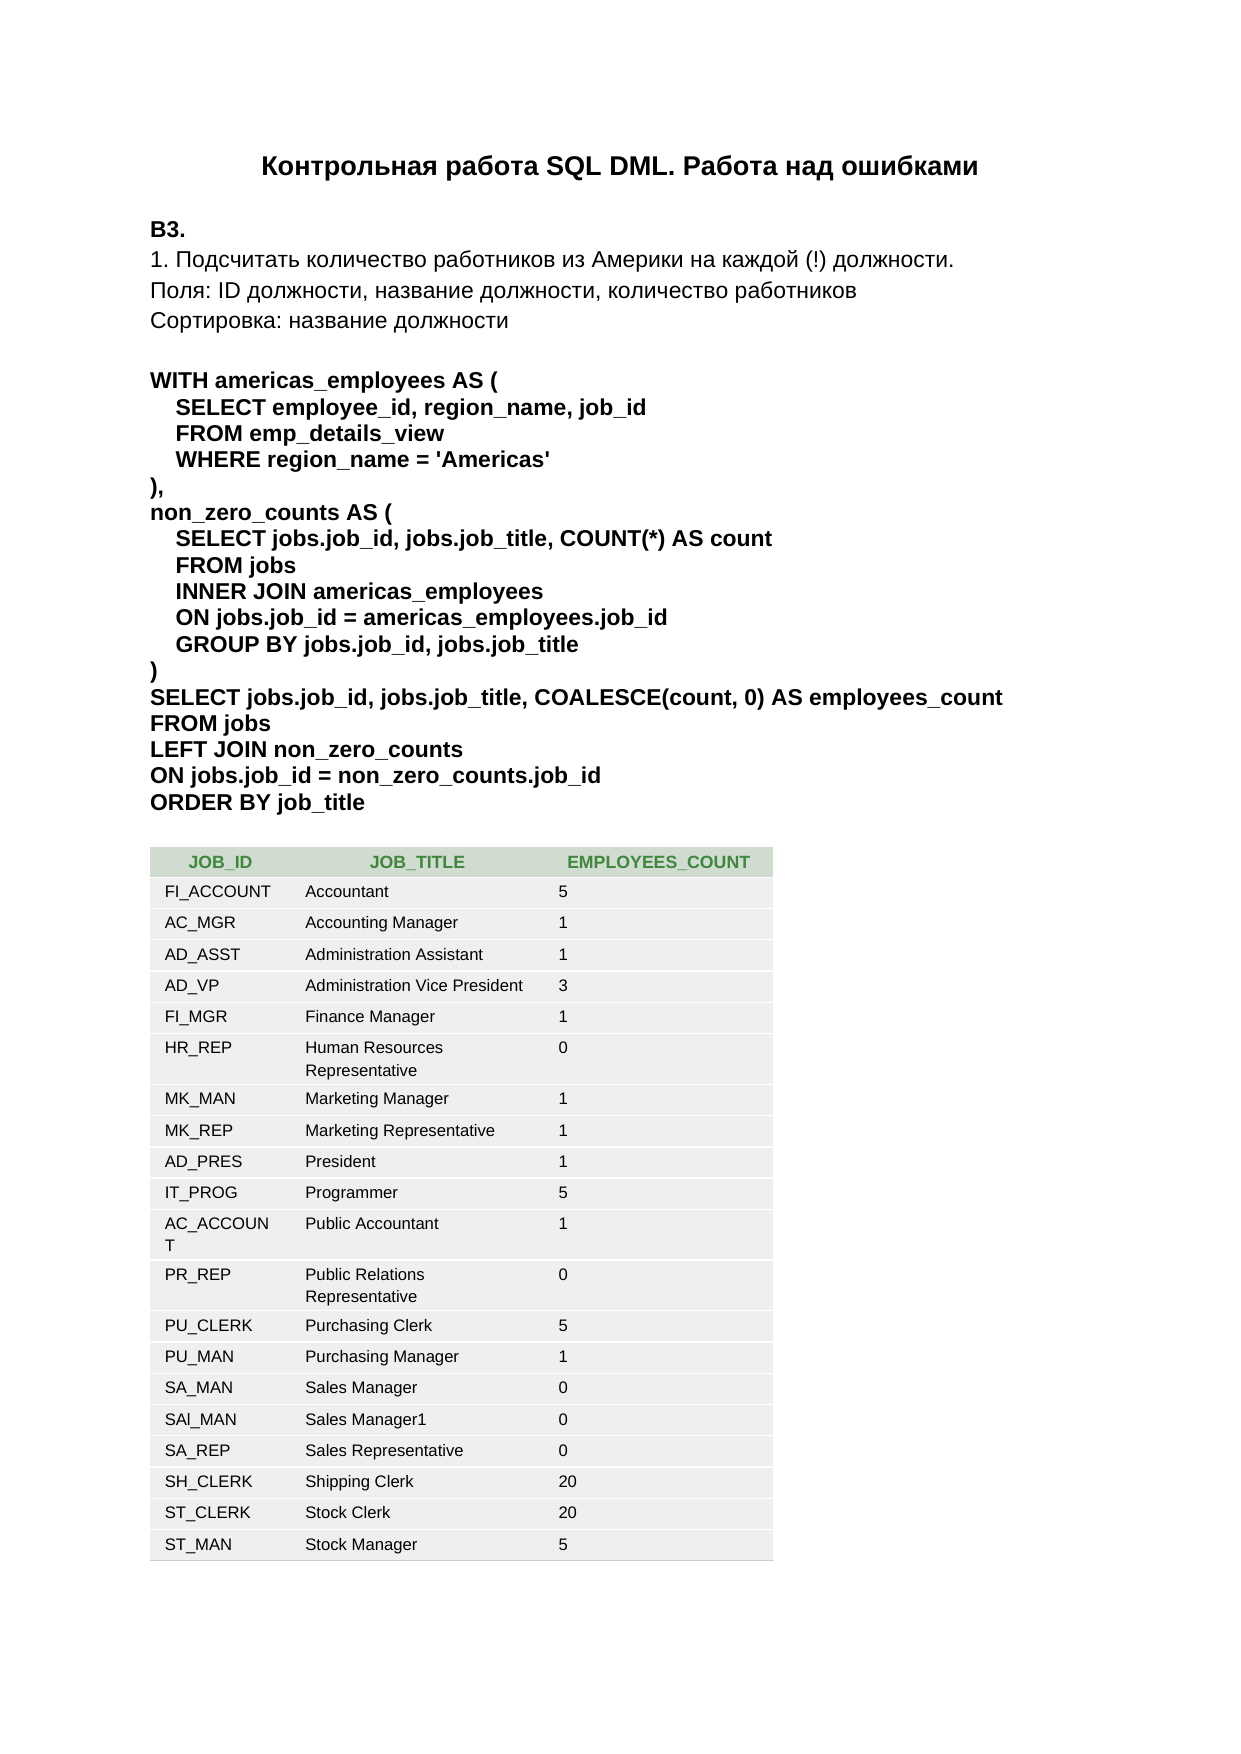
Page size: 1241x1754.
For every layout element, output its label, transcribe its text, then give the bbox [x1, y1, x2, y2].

table_cell Programmer [291, 1179, 544, 1209]
text ON jobs.job_id = non_zero_counts.job_id [150, 762, 1090, 789]
table_cell SA_MAN [150, 1374, 291, 1404]
table_cell Administration Vice President [291, 972, 544, 1002]
text Поля: ID должности, название должности, количество работников [150, 277, 1090, 303]
table_cell Accounting Manager [291, 909, 544, 939]
text Контрольная работа SQL DML. Работа над ошибками [150, 150, 1090, 181]
text FROM jobs [150, 710, 1090, 736]
text non_zero_counts AS ( [150, 499, 1090, 525]
text INNER JOIN americas_employees [150, 578, 1090, 604]
table_header EMPLOYEES_COUNT [544, 847, 773, 877]
table_cell 20 [544, 1468, 773, 1498]
table_cell AC_ACCOUNT [150, 1210, 291, 1259]
table_cell Accountant [291, 878, 544, 908]
table_cell Public Relations Representative [291, 1261, 544, 1310]
text GROUP BY jobs.job_id, jobs.job_title [150, 631, 1090, 657]
table_cell 5 [544, 1179, 773, 1209]
table_cell 0 [544, 1261, 773, 1310]
table_cell 1 [544, 1116, 773, 1146]
table_cell 1 [544, 909, 773, 939]
text WITH americas_employees AS ( [150, 367, 1090, 393]
text Сортировка: название должности [150, 307, 1090, 333]
table_cell IT_PROG [150, 1179, 291, 1209]
text В3. [150, 216, 1090, 242]
text SELECT employee_id, region_name, job_id [150, 393, 1090, 420]
table_cell Sales Manager1 [291, 1405, 544, 1435]
table_cell 0 [544, 1374, 773, 1404]
table_cell SAl_MAN [150, 1405, 291, 1435]
table_cell Purchasing Manager [291, 1343, 544, 1373]
table_cell AD_ASST [150, 940, 291, 970]
table_cell HR_REP [150, 1034, 291, 1084]
table_cell Stock Manager [291, 1530, 544, 1560]
table_cell 0 [544, 1405, 773, 1435]
table_cell 1 [544, 1148, 773, 1177]
table_cell FI_ACCOUNT [150, 878, 291, 908]
table_cell 5 [544, 1311, 773, 1341]
table_cell Stock Clerk [291, 1499, 544, 1529]
table_cell Sales Representative [291, 1436, 544, 1466]
table_cell SH_CLERK [150, 1468, 291, 1498]
table_cell President [291, 1148, 544, 1177]
table_cell 1 [544, 940, 773, 970]
table_cell AD_PRES [150, 1148, 291, 1177]
table_cell Public Accountant [291, 1210, 544, 1259]
text FROM emp_details_view [150, 420, 1090, 446]
table_cell AC_MGR [150, 909, 291, 939]
table_cell 20 [544, 1499, 773, 1529]
text ) [150, 657, 1090, 683]
table_cell 0 [544, 1034, 773, 1084]
table_cell Marketing Manager [291, 1085, 544, 1115]
table_header JOB_TITLE [291, 847, 544, 877]
text WHERE region_name = 'Americas' [150, 446, 1090, 473]
text ), [150, 473, 1090, 499]
table_cell Finance Manager [291, 1003, 544, 1033]
table_cell ST_MAN [150, 1530, 291, 1560]
table_cell 1 [544, 1343, 773, 1373]
table_cell Administration Assistant [291, 940, 544, 970]
table_cell Shipping Clerk [291, 1468, 544, 1498]
text LEFT JOIN non_zero_counts [150, 736, 1090, 762]
table_cell 1 [544, 1085, 773, 1115]
text SELECT jobs.job_id, jobs.job_title, COUNT(*) AS count [150, 525, 1090, 552]
text ON jobs.job_id = americas_employees.job_id [150, 604, 1090, 631]
table_cell 1 [544, 1003, 773, 1033]
table_cell MK_MAN [150, 1085, 291, 1115]
table_cell Human Resources Representative [291, 1034, 544, 1084]
table_cell Sales Manager [291, 1374, 544, 1404]
table_cell 3 [544, 972, 773, 1002]
table_cell 1 [544, 1210, 773, 1259]
text FROM jobs [150, 552, 1090, 578]
table_cell ST_CLERK [150, 1499, 291, 1529]
table_cell 5 [544, 1530, 773, 1560]
text 1. Подсчитать количество работников из Америки на каждой (!) должности. [150, 246, 1090, 273]
table_cell SA_REP [150, 1436, 291, 1466]
table_cell PU_MAN [150, 1343, 291, 1373]
table_cell Marketing Representative [291, 1116, 544, 1146]
table_cell PR_REP [150, 1261, 291, 1310]
table_cell MK_REP [150, 1116, 291, 1146]
table_cell AD_VP [150, 972, 291, 1002]
table_header JOB_ID [150, 847, 291, 877]
table_cell FI_MGR [150, 1003, 291, 1033]
table_cell PU_CLERK [150, 1311, 291, 1341]
table_cell Purchasing Clerk [291, 1311, 544, 1341]
table_cell 5 [544, 878, 773, 908]
text SELECT jobs.job_id, jobs.job_title, COALESCE(count, 0) AS employees_count [150, 683, 1090, 710]
text ORDER BY job_title [150, 789, 1090, 815]
table_cell 0 [544, 1436, 773, 1466]
